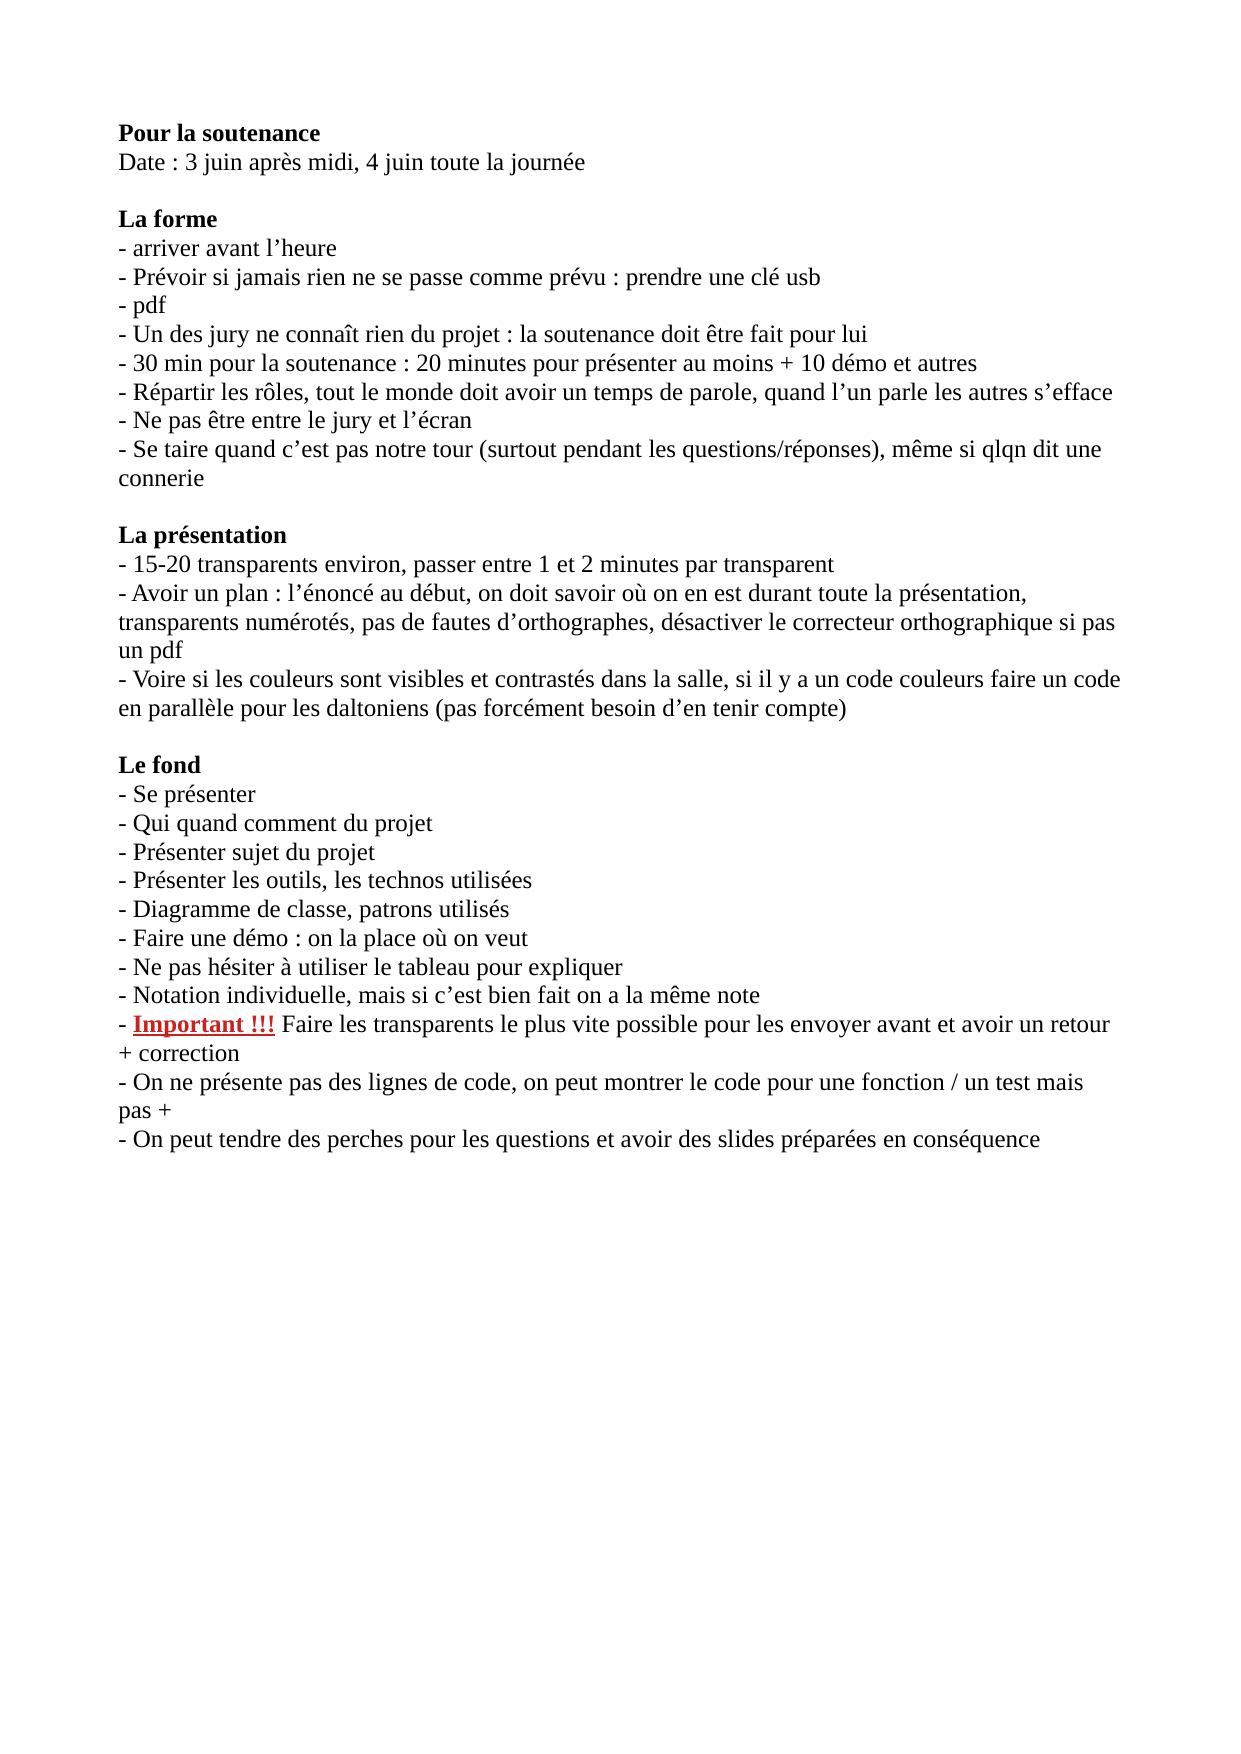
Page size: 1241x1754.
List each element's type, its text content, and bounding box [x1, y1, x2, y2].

text Pour la soutenance [118, 118, 1122, 147]
text - 30 min pour la soutenance : 20 minutes pour présenter au moins + 10 démo et autres [118, 348, 1122, 377]
text - Notation individuelle, mais si c’est bien fait on a la même note [118, 981, 1122, 1009]
text - arriver avant l’heure [118, 233, 1122, 262]
text - 15-20 transparents environ, passer entre 1 et 2 minutes par transparent [118, 549, 1122, 578]
text - On ne présente pas des lignes de code, on peut montrer le code pour une fonction / un test mais pas + [118, 1067, 1122, 1124]
text - Faire une démo : on la place où on veut [118, 923, 1122, 952]
text Date : 3 juin après midi, 4 juin toute la journée [118, 147, 1122, 176]
text - Répartir les rôles, tout le monde doit avoir un temps de parole, quand l’un parle les autres s’efface [118, 377, 1122, 406]
text - Se présenter [118, 779, 1122, 808]
text - On peut tendre des perches pour les questions et avoir des slides préparées en conséquence [118, 1124, 1122, 1153]
text - Présenter sujet du projet [118, 837, 1122, 866]
text - Voire si les couleurs sont visibles et contrastés dans la salle, si il y a un code couleurs faire un code en parallèle pour les daltoniens (pas forcément besoin d’en tenir compte) [118, 664, 1122, 722]
text La forme [118, 204, 1122, 233]
text - Important !!! Faire les transparents le plus vite possible pour les envoyer avant et avoir un retour + correction [118, 1009, 1122, 1067]
text - Qui quand comment du projet [118, 808, 1122, 837]
text La présentation [118, 521, 1122, 549]
text Le fond [118, 751, 1122, 779]
text - Se taire quand c’est pas notre tour (surtout pendant les questions/réponses), même si qlqn dit une connerie [118, 434, 1122, 492]
text - Présenter les outils, les technos utilisées [118, 866, 1122, 894]
text - Ne pas être entre le jury et l’écran [118, 406, 1122, 434]
text - pdf [118, 291, 1122, 319]
text - Diagramme de classe, patrons utilisés [118, 894, 1122, 923]
text - Ne pas hésiter à utiliser le tableau pour expliquer [118, 952, 1122, 981]
text - Un des jury ne connaît rien du projet : la soutenance doit être fait pour lui [118, 319, 1122, 348]
text - Prévoir si jamais rien ne se passe comme prévu : prendre une clé usb [118, 262, 1122, 291]
text - Avoir un plan : l’énoncé au début, on doit savoir où on en est durant toute la présentation, transparents numérotés, pas de fautes d’orthographes, désactiver le correcteur orthographique si pas un pdf [118, 578, 1122, 664]
